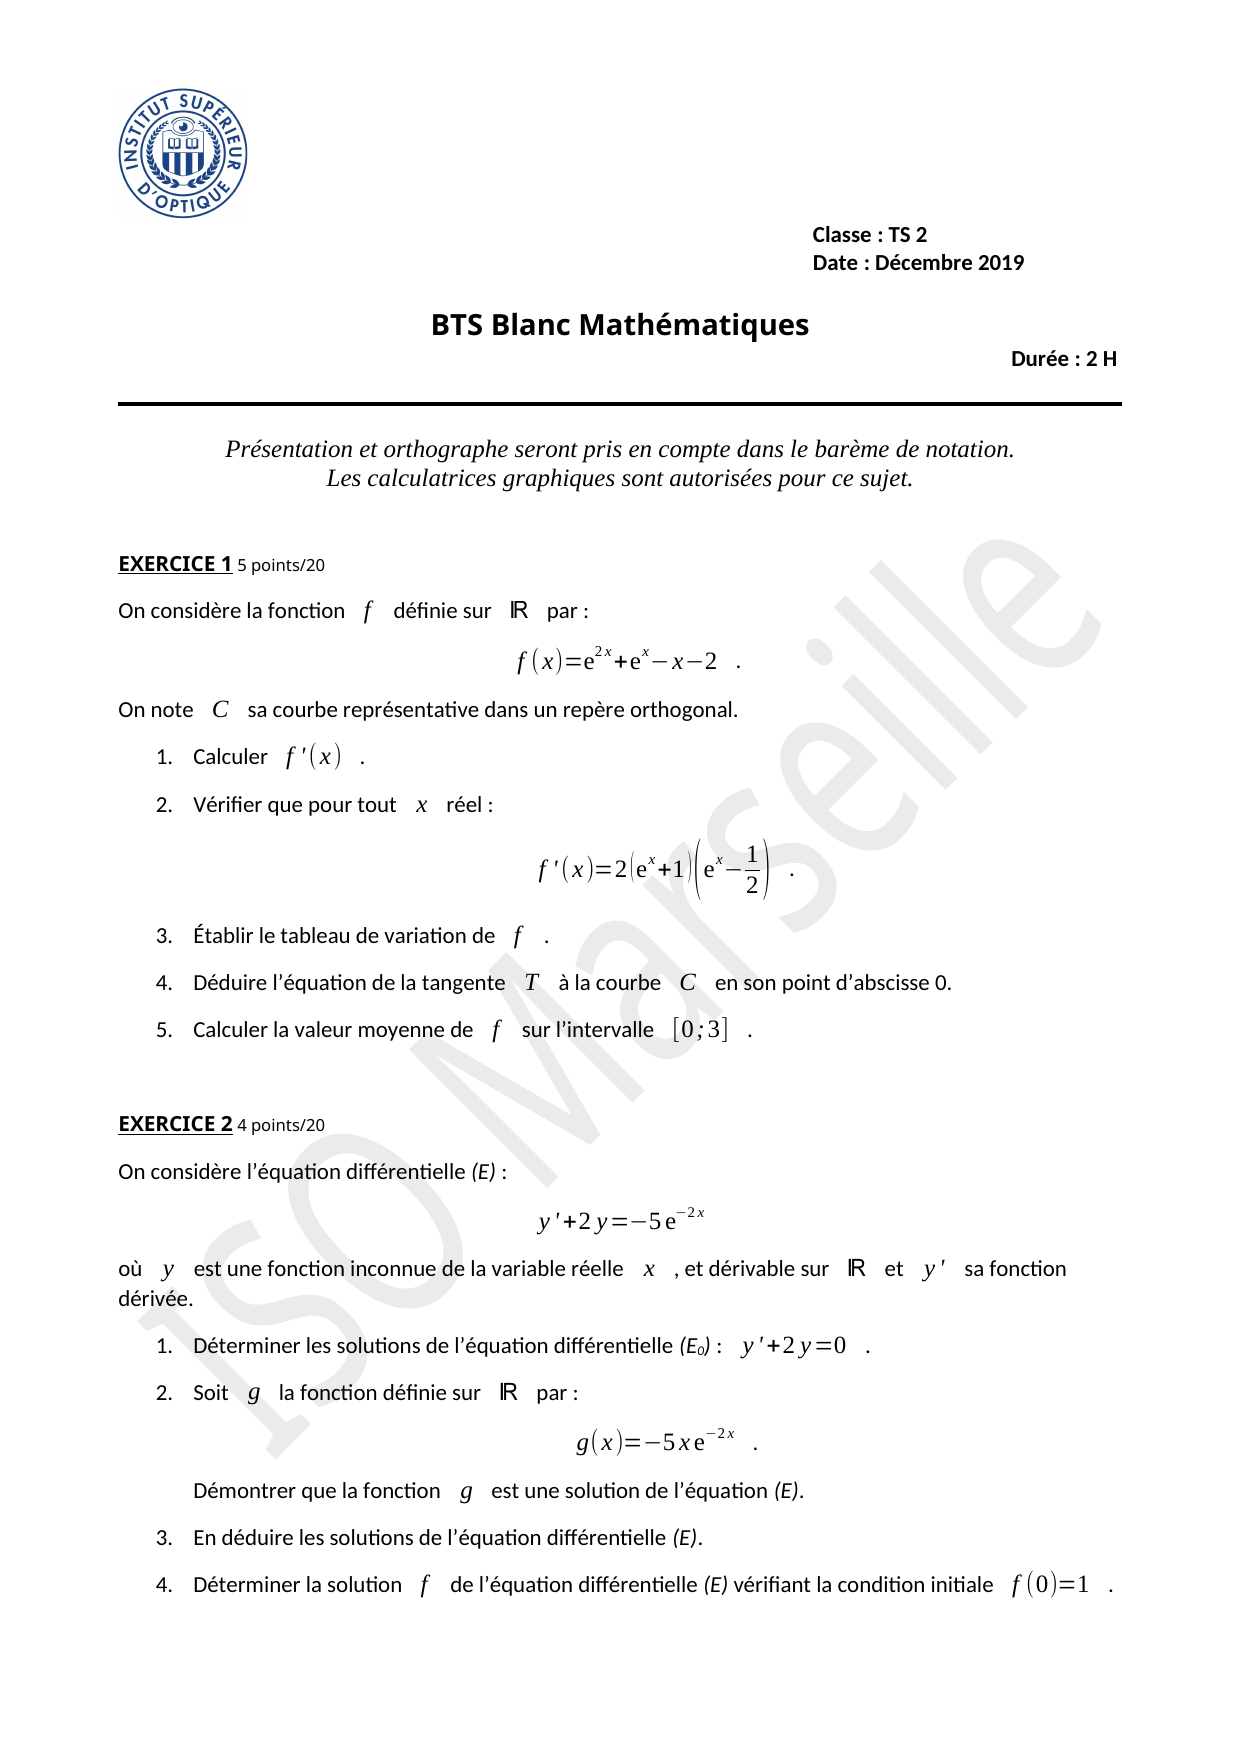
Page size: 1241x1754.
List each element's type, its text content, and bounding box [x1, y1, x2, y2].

text oùest une fonction inconnue de la variable réelle, et dérivable suretsa fonction dérivée. [118, 1254, 1122, 1312]
text Les calculatrices graphiques sont autorisées pour ce sujet. [118, 463, 1122, 492]
list Soitla fonction définie surpar : [156, 1378, 1122, 1406]
list Établir le tableau de variation de. [156, 921, 1122, 949]
text On considère la fonctiondéfinie surpar : [118, 596, 1122, 624]
text Présentation et orthographe seront pris en compte dans le barème de notation. [118, 434, 1122, 463]
list Déterminer les solutions de l’équation différentielle (E0) :. [156, 1331, 1122, 1359]
text EXERCICE 2 4 points/20 [118, 1109, 1122, 1138]
list Déduire l’équation de la tangenteà la courbeen son point d’abscisse 0. [156, 968, 1122, 996]
list En déduire les solutions de l’équation différentielle (E). [156, 1523, 1122, 1551]
text Durée : 2 H [118, 344, 1122, 372]
text BTS Blanc Mathématiques [118, 304, 1122, 344]
text . [118, 643, 1122, 676]
list . [156, 837, 1122, 902]
list . [156, 1424, 1122, 1457]
list Calculer la valeur moyenne desur l’intervalle. [156, 1015, 1122, 1043]
picture [118, 88, 248, 219]
text On considère l’équation différentielle (E) : [118, 1157, 1122, 1185]
list Vérifier que pour toutréel : [156, 790, 1122, 818]
text On notesa courbe représentative dans un repère orthogonal. [118, 695, 1122, 723]
list Démontrer que la fonctionest une solution de l’équation (E). [156, 1476, 1122, 1504]
list Déterminer la solutionde l’équation différentielle (E) vérifiant la condition initiale. [156, 1570, 1122, 1600]
text EXERCICE 1 5 points/20 [118, 549, 1122, 577]
list Calculer. [156, 742, 1122, 772]
